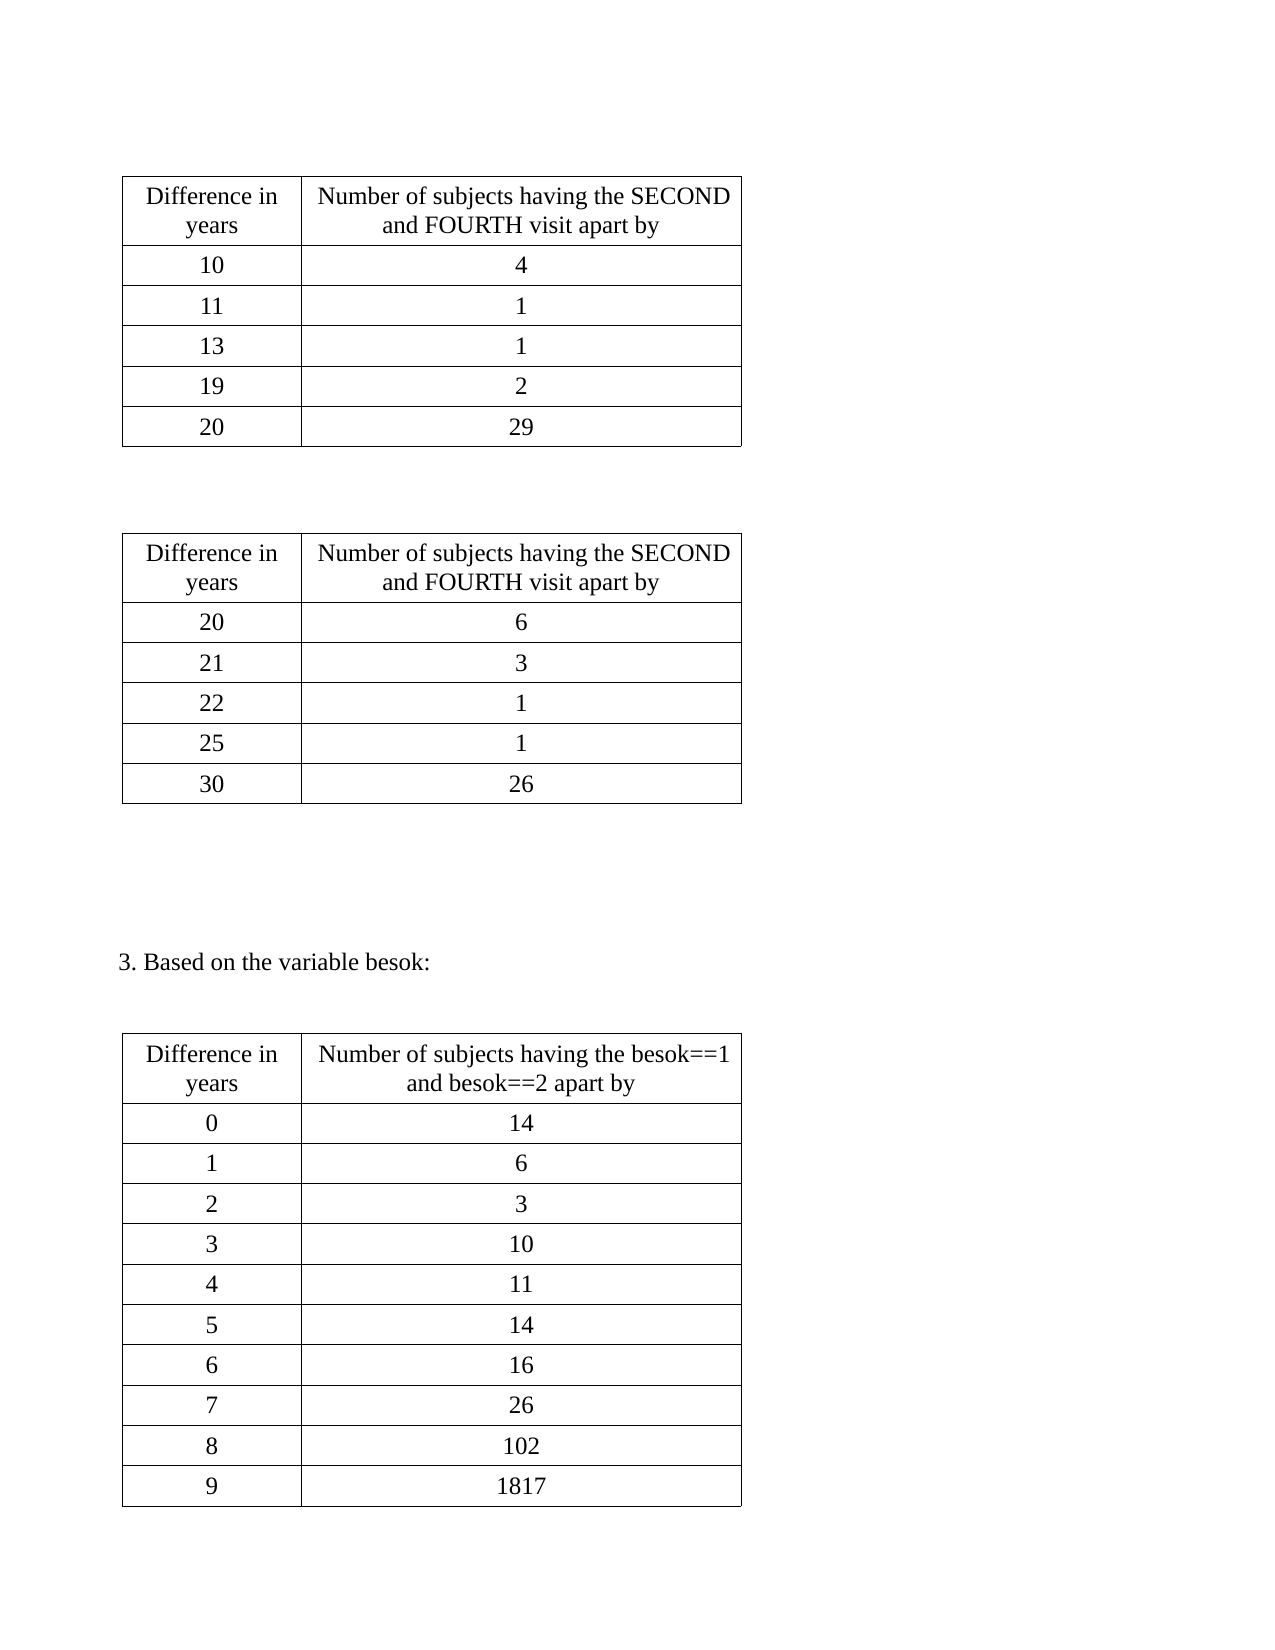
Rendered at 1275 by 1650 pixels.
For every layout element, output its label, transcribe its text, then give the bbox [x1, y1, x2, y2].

table_header Number of subjects having the SECOND and FOURTH visit apart by [302, 177, 741, 245]
table_cell 1817 [302, 1466, 741, 1506]
table_cell 102 [302, 1426, 741, 1465]
table_cell 11 [302, 1265, 741, 1304]
table_cell 8 [123, 1426, 301, 1465]
table_cell 1 [123, 1144, 301, 1183]
table_cell 16 [302, 1345, 741, 1384]
table_header Difference in years [123, 534, 301, 602]
table_header Difference in years [123, 1034, 301, 1102]
table_cell 3 [123, 1224, 301, 1264]
table_cell 1 [302, 326, 741, 366]
table_cell 0 [123, 1104, 301, 1143]
table_cell 26 [302, 1386, 741, 1425]
table_cell 4 [123, 1265, 301, 1304]
table_header Number of subjects having the besok==1 and besok==2 apart by [302, 1034, 741, 1102]
table_cell 10 [123, 246, 301, 285]
table_cell 7 [123, 1386, 301, 1425]
table_cell 3 [302, 643, 741, 682]
table_cell 21 [123, 643, 301, 682]
table_cell 11 [123, 286, 301, 325]
table_cell 29 [302, 407, 741, 446]
table_cell 4 [302, 246, 741, 285]
table_cell 14 [302, 1305, 741, 1344]
table_cell 25 [123, 724, 301, 763]
table_cell 5 [123, 1305, 301, 1344]
table_cell 30 [123, 764, 301, 803]
table_cell 2 [302, 367, 741, 406]
table_cell 20 [123, 603, 301, 642]
table_cell 10 [302, 1224, 741, 1264]
table_cell 26 [302, 764, 741, 803]
table_cell 22 [123, 683, 301, 723]
table_cell 1 [302, 724, 741, 763]
table_cell 9 [123, 1466, 301, 1506]
table_header Number of subjects having the SECOND and FOURTH visit apart by [302, 534, 741, 602]
table_cell 2 [123, 1184, 301, 1223]
table_cell 6 [302, 1144, 741, 1183]
text 3. Based on the variable besok: [118, 947, 1157, 976]
table_cell 14 [302, 1104, 741, 1143]
table_cell 20 [123, 407, 301, 446]
table_cell 3 [302, 1184, 741, 1223]
table_header Difference in years [123, 177, 301, 245]
table_cell 6 [302, 603, 741, 642]
table_cell 1 [302, 286, 741, 325]
table_cell 13 [123, 326, 301, 366]
table_cell 6 [123, 1345, 301, 1384]
table_cell 19 [123, 367, 301, 406]
table_cell 1 [302, 683, 741, 723]
